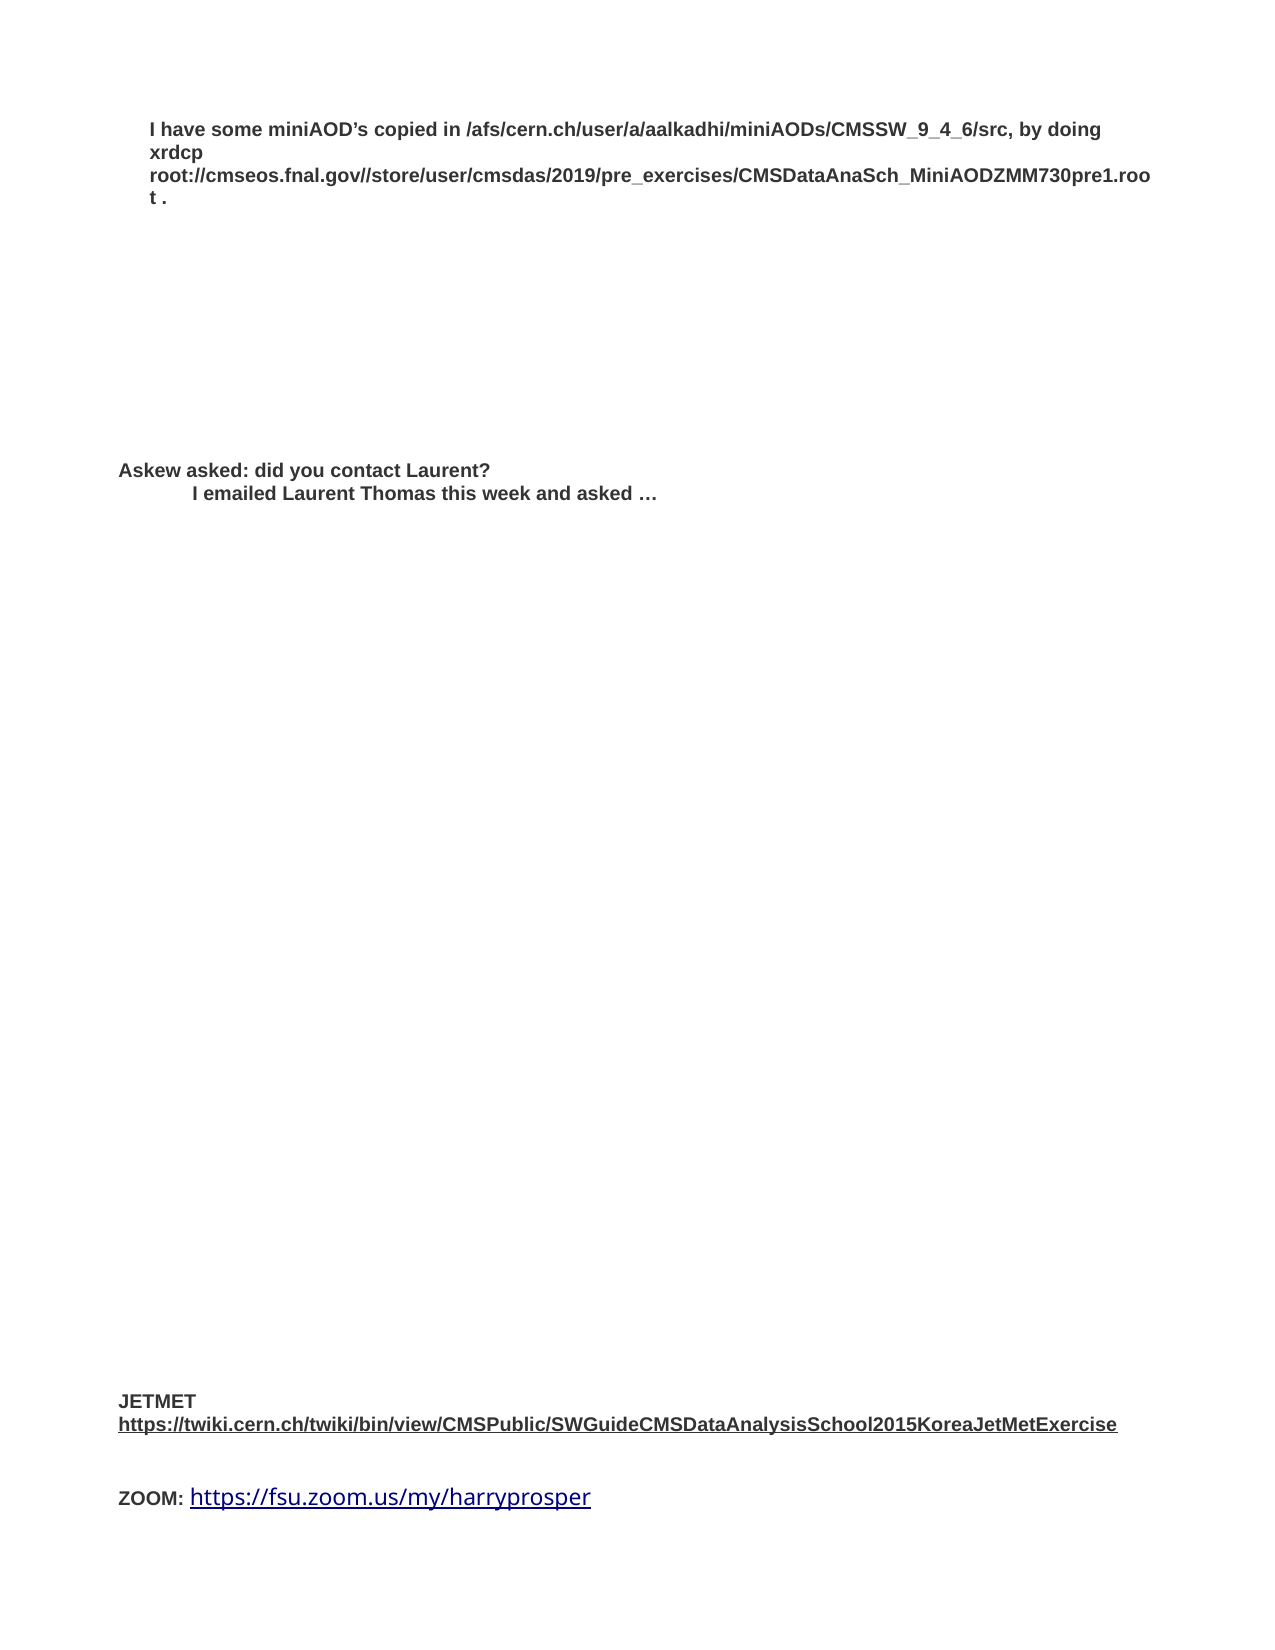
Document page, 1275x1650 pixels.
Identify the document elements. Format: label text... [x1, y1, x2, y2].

text JETMET [118, 1390, 1157, 1412]
text Askew asked: did you contact Laurent? [118, 459, 1157, 481]
text https://twiki.cern.ch/twiki/bin/view/CMSPublic/SWGuideCMSDataAnalysisSchool2015KoreaJetMetExercise [118, 1412, 1157, 1435]
text I emailed Laurent Thomas this week and asked … [118, 481, 1157, 504]
text ZOOM: https://fsu.zoom.us/my/harryprosper [118, 1481, 1157, 1512]
text I have some miniAOD’s copied in /afs/cern.ch/user/a/aalkadhi/miniAODs/CMSSW_9_4_6/src, by doing xrdcp root://cmseos.fnal.gov//store/user/cmsdas/2019/pre_exercises/CMSDataAnaSch_MiniAODZMM730pre1.root . [149, 118, 1157, 209]
